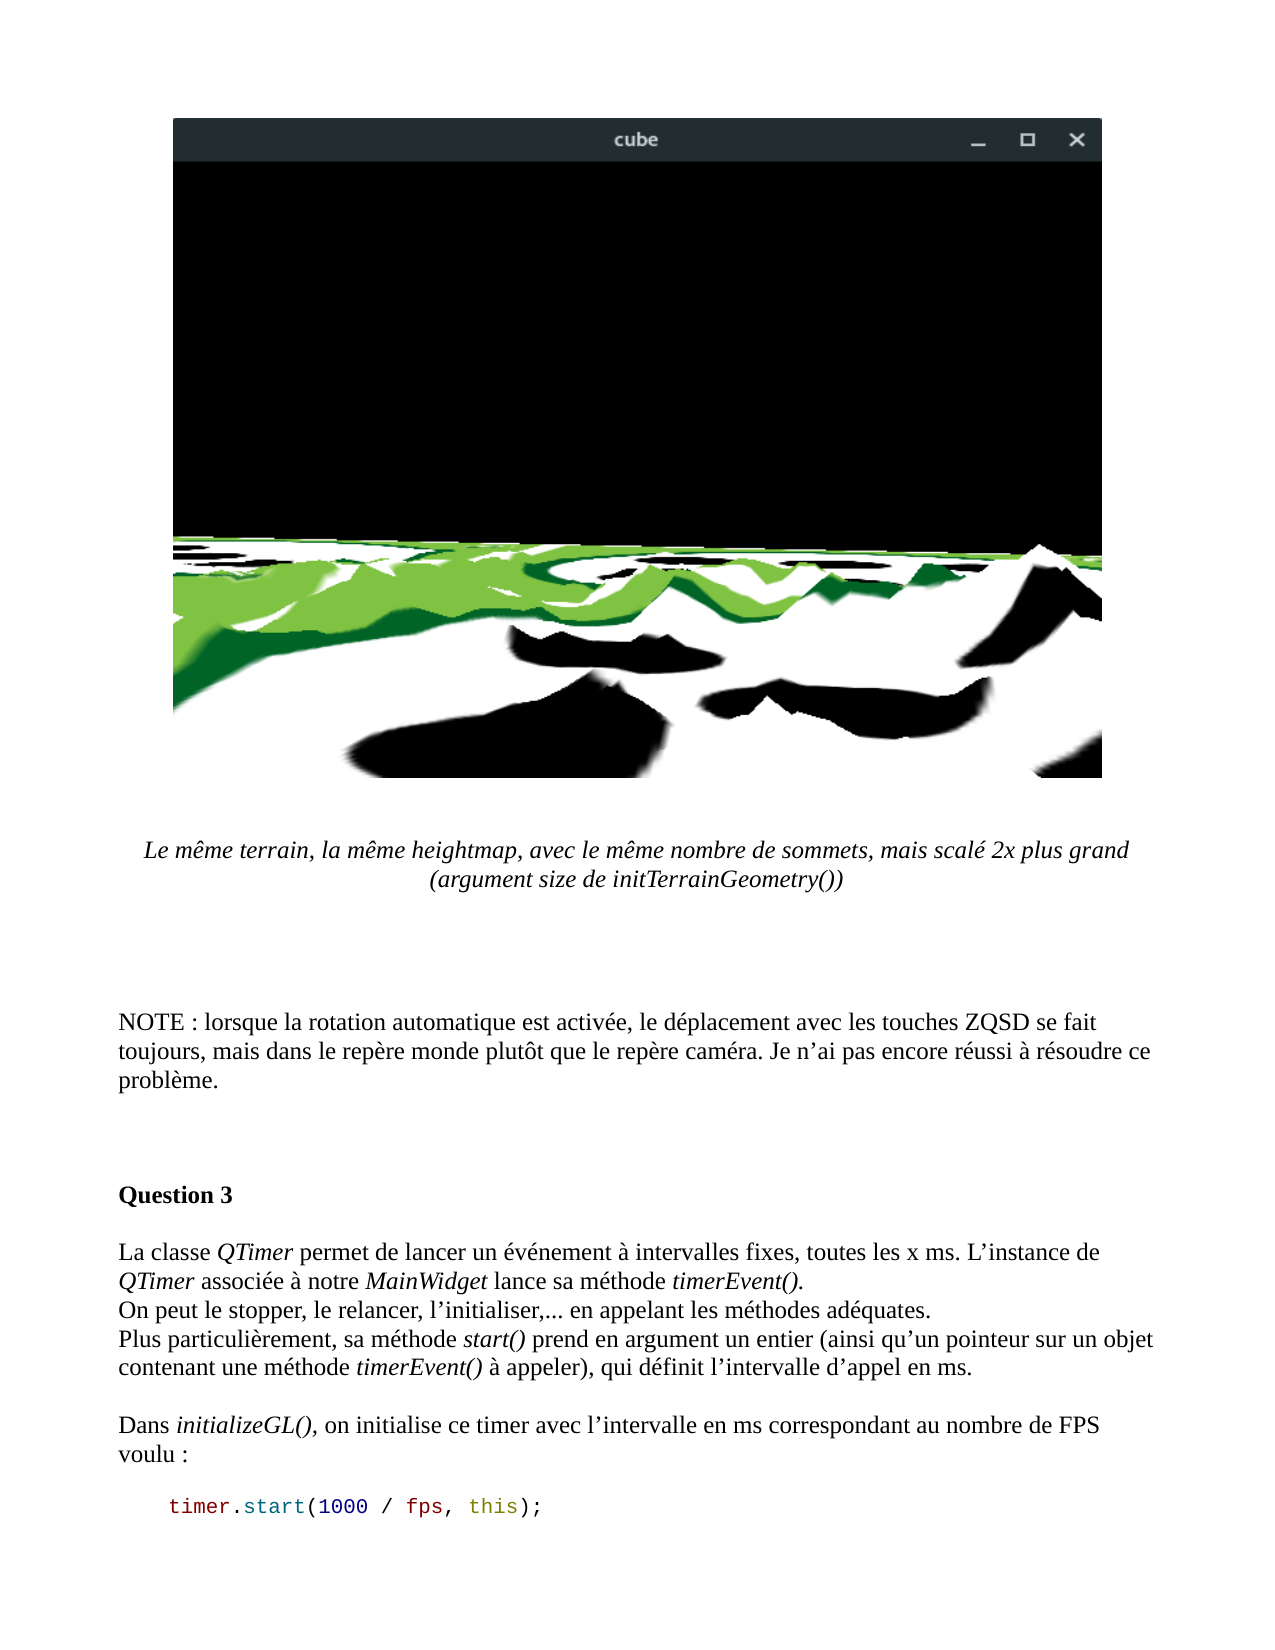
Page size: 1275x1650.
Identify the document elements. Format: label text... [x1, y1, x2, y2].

text Question 3 [118, 1180, 1157, 1209]
text On peut le stopper, le relancer, l’initialiser,... en appelant les méthodes adéquates. [118, 1295, 1157, 1324]
text Dans initializeGL(), on initialise ce timer avec l’intervalle en ms correspondant au nombre de FPS voulu : [118, 1410, 1157, 1467]
text timer.start(1000 / fps, this); [118, 1496, 1157, 1520]
text (argument size de initTerrainGeometry()) [118, 864, 1157, 892]
text NOTE : lorsque la rotation automatique est activée, le déplacement avec les touches ZQSD se fait toujours, mais dans le repère monde plutôt que le repère caméra. Je n’ai pas encore réussi à résoudre ce problème. [118, 1007, 1157, 1094]
text La classe QTimer permet de lancer un événement à intervalles fixes, toutes les x ms. L’instance de QTimer associée à notre MainWidget lance sa méthode timerEvent(). [118, 1237, 1157, 1295]
text Plus particulièrement, sa méthode start() prend en argument un entier (ainsi qu’un pointeur sur un objet contenant une méthode timerEvent() à appeler), qui définit l’intervalle d’appel en ms. [118, 1324, 1157, 1381]
text Le même terrain, la même heightmap, avec le même nombre de sommets, mais scalé 2x plus grand [118, 835, 1157, 864]
picture [173, 118, 1102, 778]
